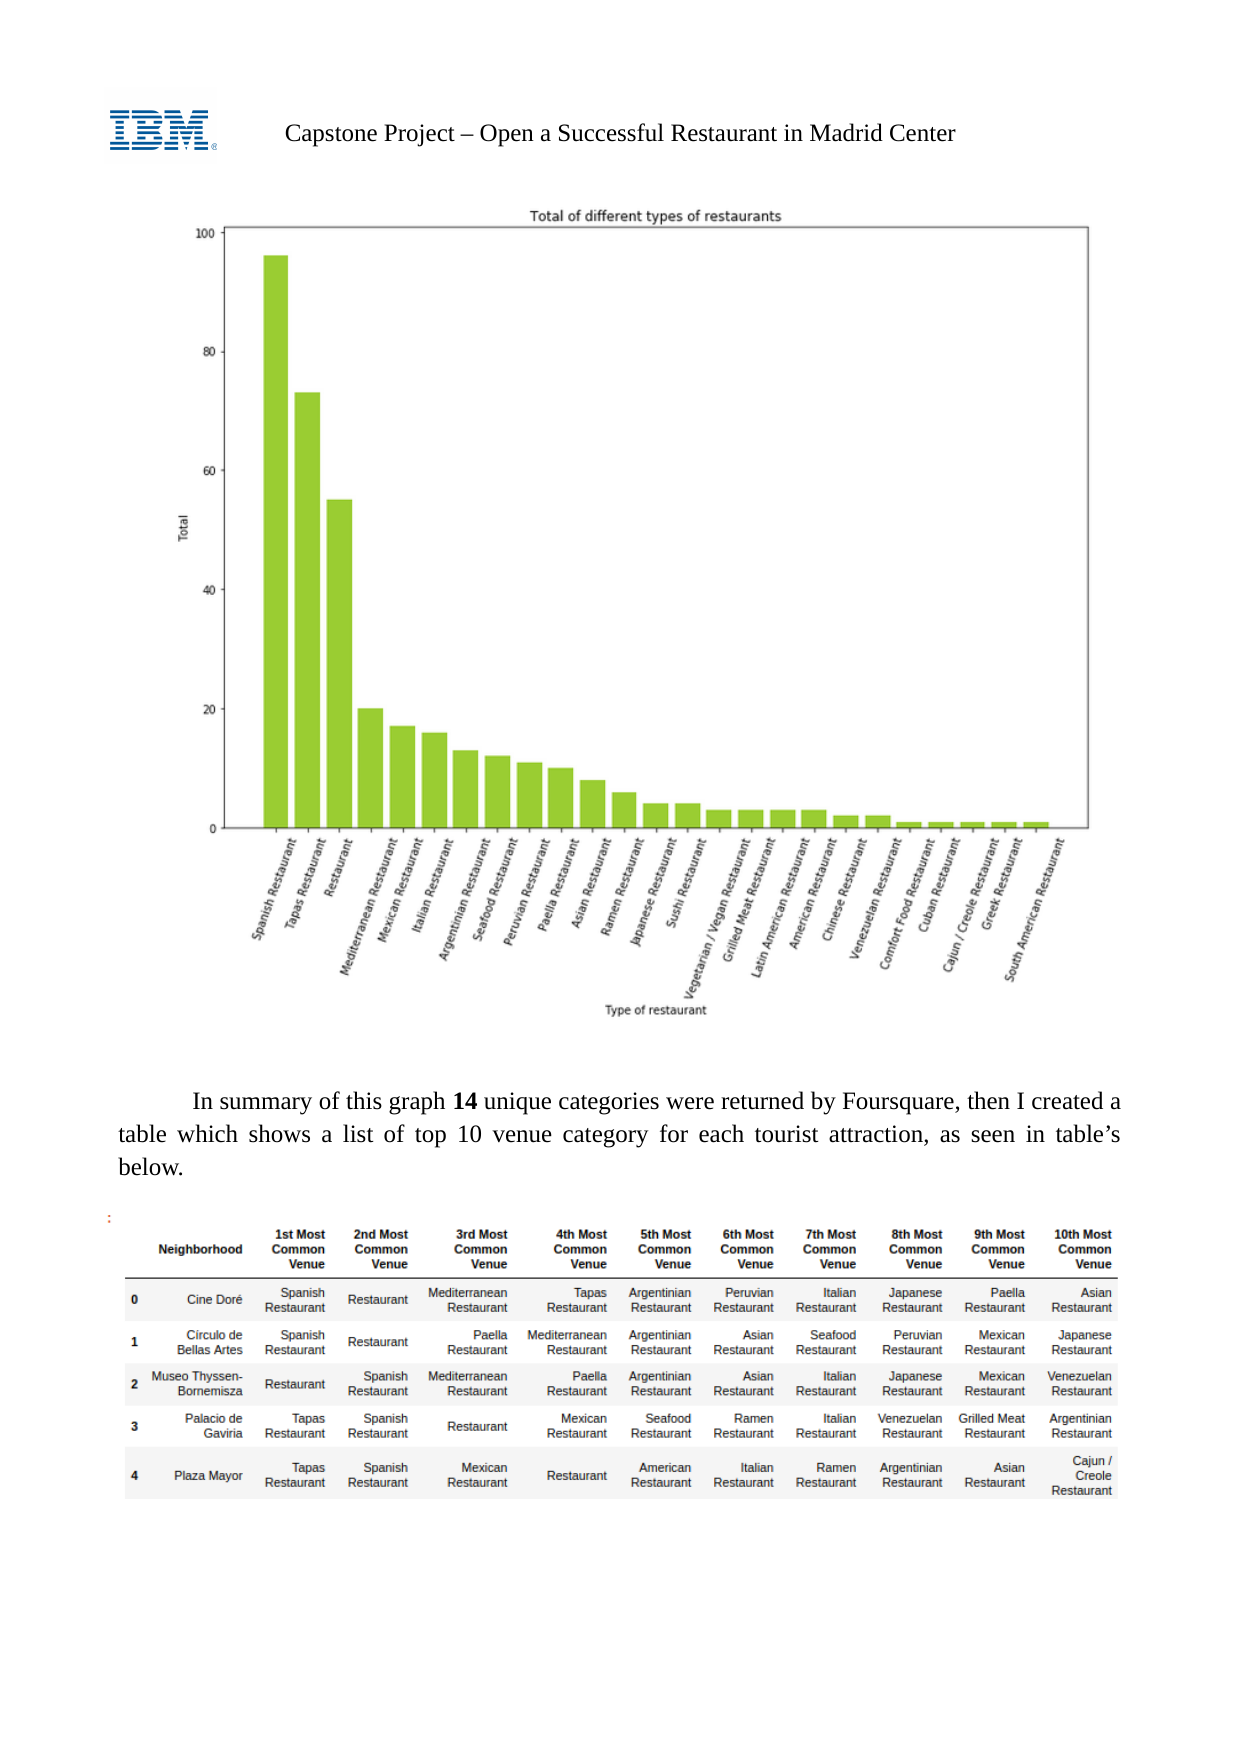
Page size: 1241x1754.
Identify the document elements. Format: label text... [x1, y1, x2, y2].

picture [263, 194, 1055, 1035]
text In summary of this graph 14 unique categories were returned by Foursquare, then I created a table which shows a list of top 10 venue category for each tourist attraction, as seen in table’s below. [118, 1086, 1122, 1181]
picture [104, 87, 217, 164]
picture [257, 1371, 1123, 1499]
